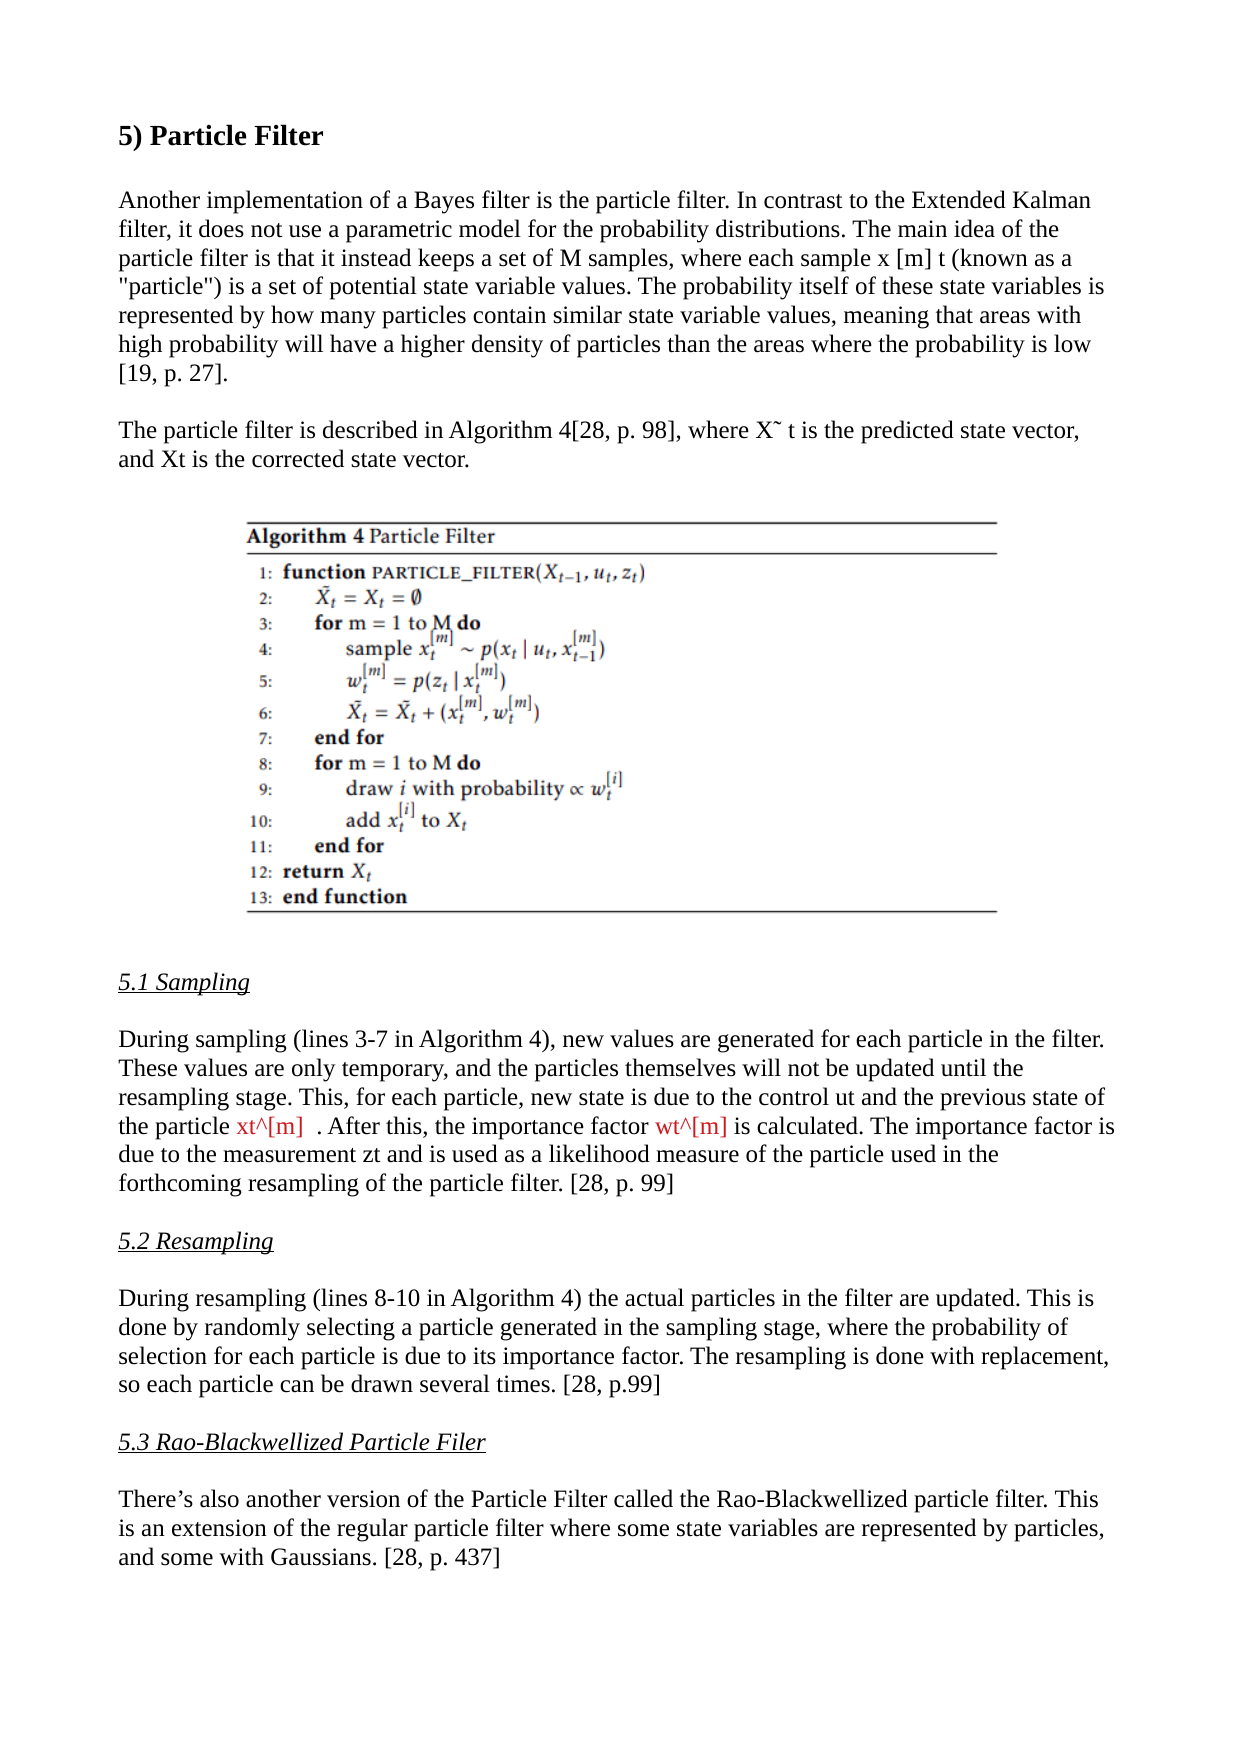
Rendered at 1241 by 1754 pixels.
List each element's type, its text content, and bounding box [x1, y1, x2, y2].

text During sampling (lines 3-7 in Algorithm 4), new values are generated for each particle in the filter. These values are only temporary, and the particles themselves will not be updated until the resampling stage. This, for each particle, new state is due to the control ut and the previous state of the particle xt^[m] . After this, the importance factor wt^[m] is calculated. The importance factor is due to the measurement zt and is used as a likelihood measure of the particle used in the forthcoming resampling of the particle filter. [28, p. 99] [118, 1024, 1122, 1197]
text Another implementation of a Bayes filter is the particle filter. In contrast to the Extended Kalman filter, it does not use a parametric model for the probability distributions. The main idea of the particle filter is that it instead keeps a set of M samples, where each sample x [m] t (known as a "particle") is a set of potential state variable values. The probability itself of these state variables is represented by how many particles contain similar state variable values, meaning that areas with high probability will have a higher density of particles than the areas where the probability is low [19, p. 27]. [118, 185, 1122, 415]
text 5) Particle Filter [118, 118, 1122, 152]
text 5.3 Rao-Blackwellized Particle Filer [118, 1427, 1122, 1456]
text During resampling (lines 8-10 in Algorithm 4) the actual particles in the filter are updated. This is done by randomly selecting a particle generated in the sampling stage, where the probability of selection for each particle is due to its importance factor. The resampling is done with replacement, so each particle can be drawn several times. [28, p.99] [118, 1283, 1122, 1398]
text There’s also another version of the Particle Filter called the Rao-Blackwellized particle filter. This is an extension of the regular particle filter where some state variables are represented by particles, and some with Gaussians. [28, p. 437] [118, 1484, 1122, 1571]
text The particle filter is described in Algorithm 4[28, p. 98], where X˜ t is the predicted state vector, and Xt is the corrected state vector. [118, 415, 1122, 473]
picture [207, 501, 1033, 939]
text 5.2 Resampling [118, 1226, 1122, 1254]
text 5.1 Sampling [118, 967, 1122, 996]
